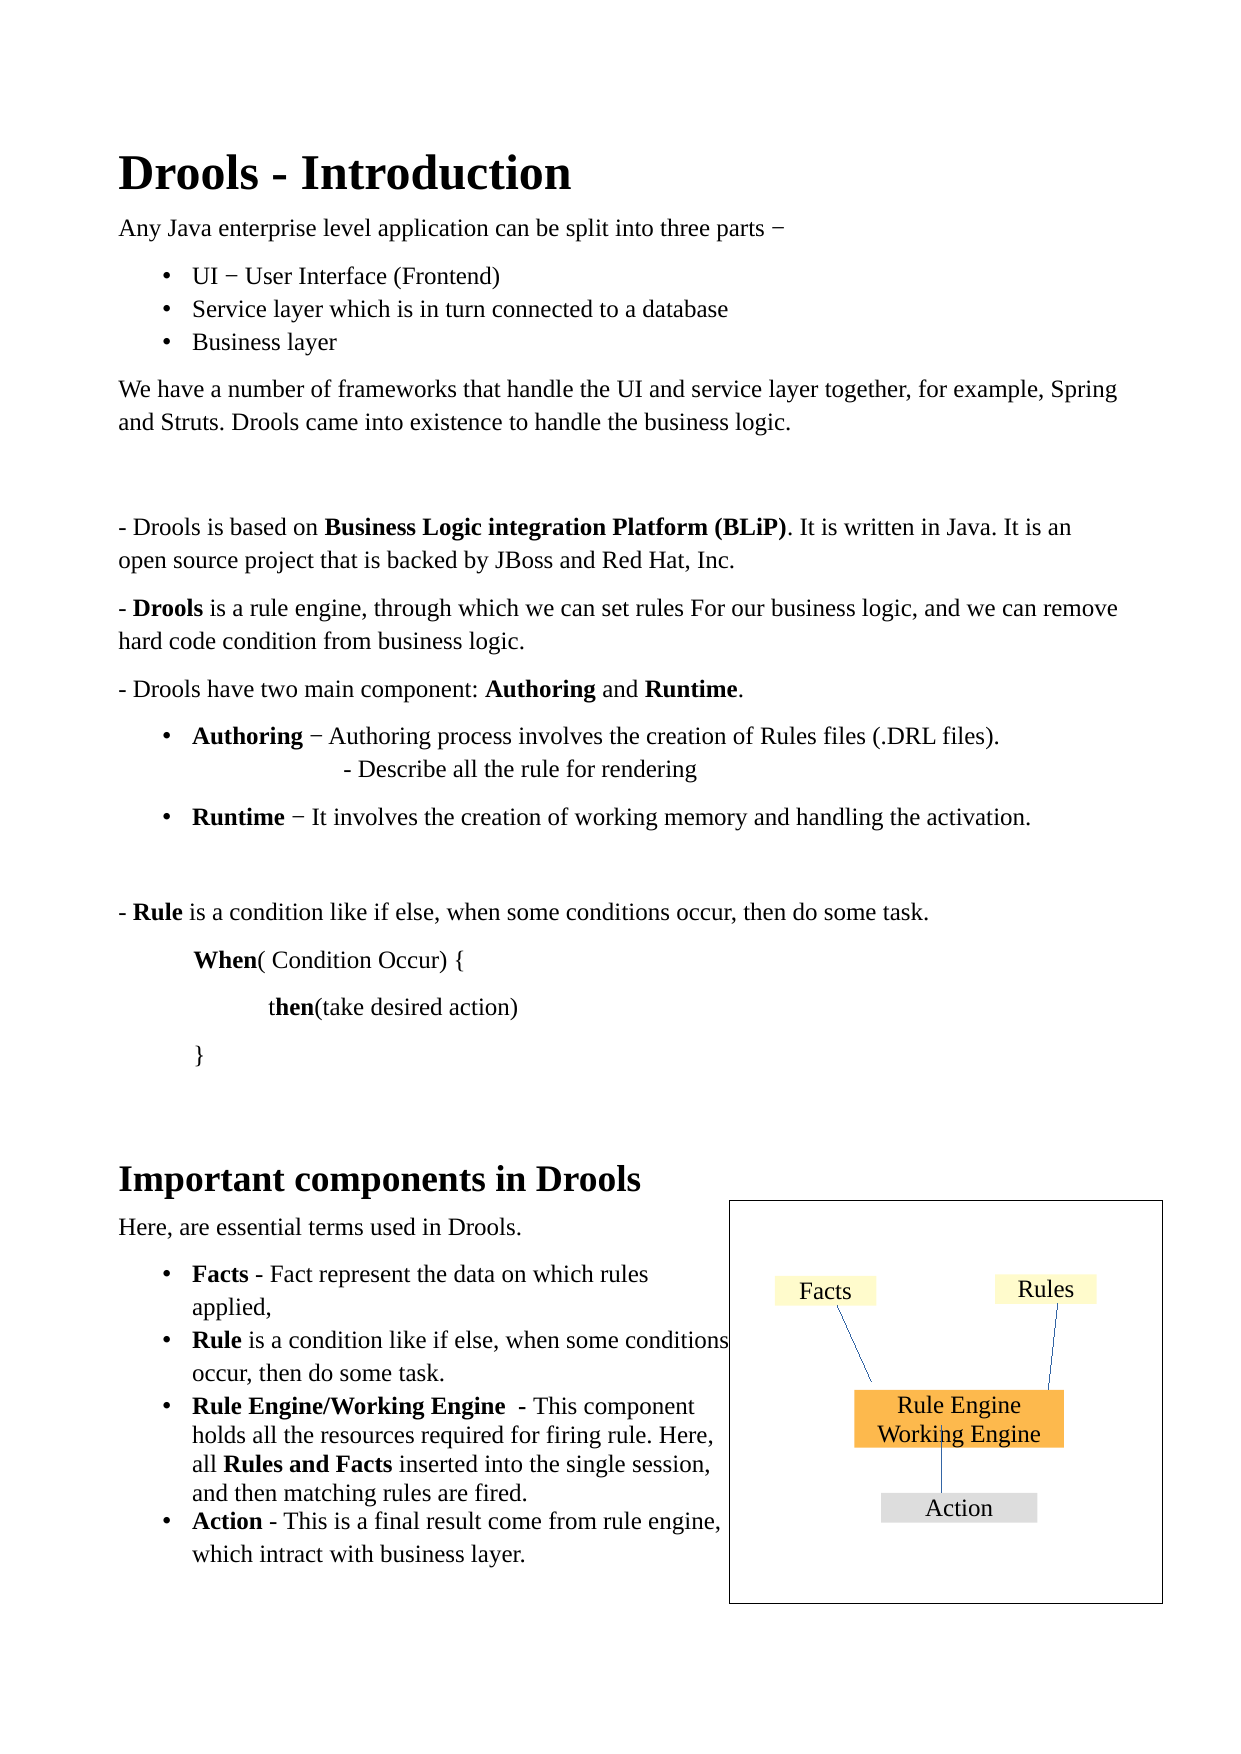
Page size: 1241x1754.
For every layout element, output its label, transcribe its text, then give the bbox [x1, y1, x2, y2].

text We have a number of frameworks that handle the UI and service layer together, for example, Spring and Struts. Drools came into existence to handle the business logic. [118, 374, 1122, 436]
text - Drools is a rule engine, through which we can set rules For our business logic, and we can remove hard code condition from business logic. [118, 593, 1122, 655]
list Business layer [162, 327, 1122, 356]
list Action - This is a final result come from rule engine, which intract with business layer. [162, 1506, 729, 1568]
text } [118, 1040, 1122, 1069]
text Any Java enterprise level application can be split into three parts − [118, 213, 1122, 242]
text - Rule is a condition like if else, when some conditions occur, then do some task. [118, 897, 1122, 926]
text then(take desired action) [118, 992, 1122, 1021]
list Rule Engine/Working Engine - This component holds all the resources required for firing rule. Here, all Rules and Facts inserted into the single session, and then matching rules are fired. [730, 1391, 941, 1506]
subtitle Drools - Introduction [118, 143, 1122, 201]
text - Drools have two main component: Authoring and Runtime. [118, 674, 1122, 702]
list Facts - Fact represent the data on which rules applied, [730, 1259, 1122, 1321]
list [730, 1325, 1122, 1387]
text Here, are essential terms used in Drools. [118, 1212, 729, 1240]
list Rule is a condition like if else, when some conditions occur, then do some task. [162, 1325, 729, 1387]
text [730, 1212, 1122, 1240]
text - Drools is based on Business Logic integration Platform (BLiP). It is written in Java. It is an open source project that is backed by JBoss and Red Hat, Inc. [118, 512, 1122, 574]
subtitle Important components in Drools [118, 1156, 1122, 1199]
list Action - This is a final result come from rule engine, which intract with business layer. [730, 1506, 1122, 1568]
list Authoring − Authoring process involves the creation of Rules files (.DRL files). - Describe all the rule for rendering [162, 721, 1122, 783]
list Runtime − It involves the creation of working memory and handling the activation. [162, 802, 1122, 831]
list Rule Engine/Working Engine - This component holds all the resources required for firing rule. Here, all Rules and Facts inserted into the single session, and then matching rules are fired. [162, 1391, 729, 1506]
list Rule Engine/Working Engine - This component holds all the resources required for firing rule. Here, all Rules and Facts inserted into the single session, and then matching rules are fired. [942, 1391, 1122, 1506]
list UI − User Interface (Frontend) [162, 261, 1122, 289]
list Service layer which is in turn connected to a database [162, 294, 1122, 322]
text When( Condition Occur) { [118, 945, 1122, 973]
list Facts - Fact represent the data on which rules applied, [162, 1259, 729, 1321]
